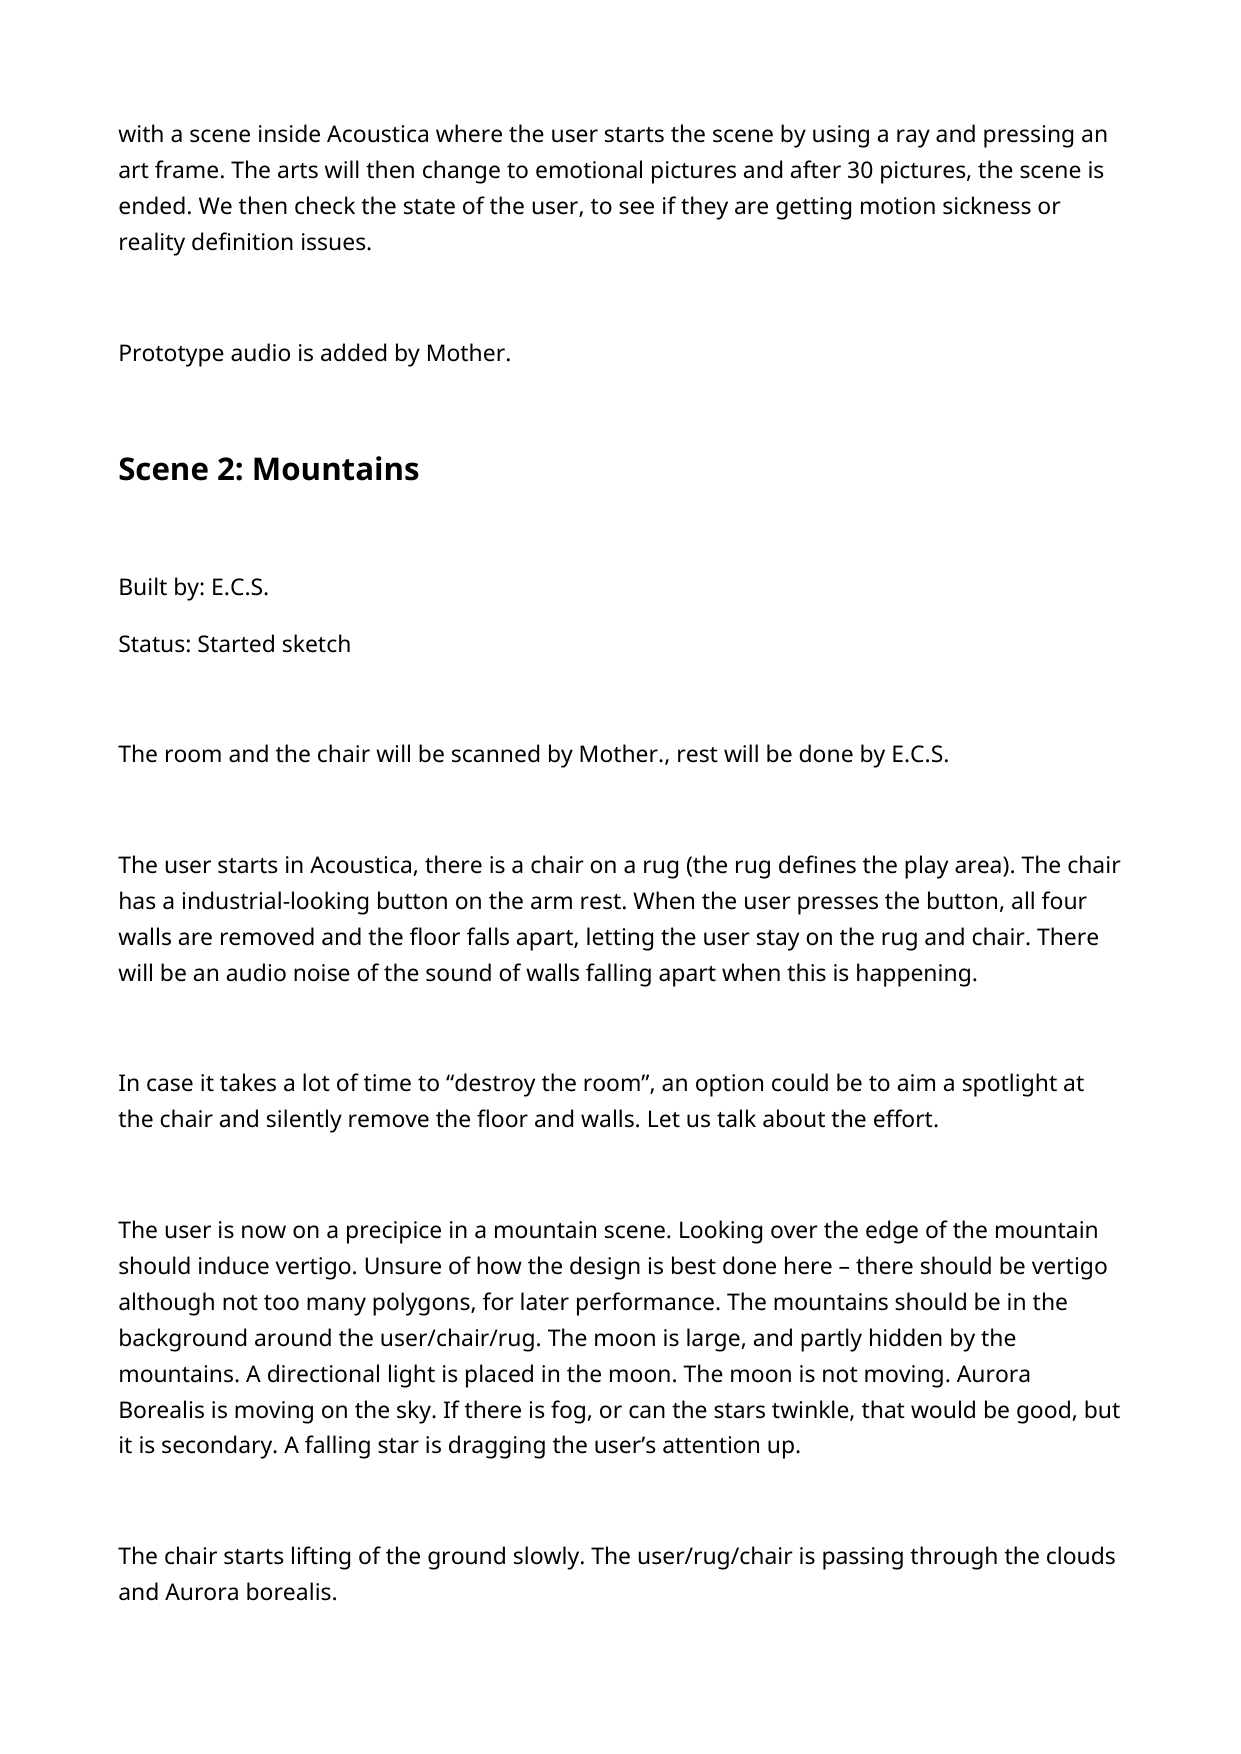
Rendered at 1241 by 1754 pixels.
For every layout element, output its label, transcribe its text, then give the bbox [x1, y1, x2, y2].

text The user is now on a precipice in a mountain scene. Looking over the edge of the mountain should induce vertigo. Unsure of how the design is best done here – there should be vertigo although not too many polygons, for later performance. The mountains should be in the background around the user/chair/rug. The moon is large, and partly hidden by the mountains. A directional light is placed in the moon. The moon is not moving. Aurora Borealis is moving on the sky. If there is fog, or can the stars twinkle, that would be good, but it is secondary. A falling star is dragging the user’s attention up. [118, 1214, 1122, 1461]
text Scene 2: Mountains [118, 447, 1122, 490]
text The user starts in Acoustica, there is a chair on a rug (the rug defines the play area). The chair has a industrial-looking button on the arm rest. When the user presses the button, all four walls are removed and the floor falls apart, letting the user stay on the rug and chair. There will be an audio noise of the sound of walls falling apart when this is happening. [118, 849, 1122, 988]
text The chair starts lifting of the ground slowly. The user/rug/chair is passing through the clouds and Aurora borealis. [118, 1540, 1122, 1607]
text In case it takes a lot of time to “destroy the room”, an option could be to aim a spotlight at the chair and silently remove the floor and walls. Let us talk about the effort. [118, 1067, 1122, 1134]
text Prototype audio is added by Mother. [118, 337, 1122, 368]
text The room and the chair will be scanned by Mother., rest will be done by E.C.S. [118, 738, 1122, 769]
text Status: Started sketch [118, 628, 1122, 659]
text with a scene inside Acoustica where the user starts the scene by using a ray and pressing an art frame. The arts will then change to emotional pictures and after 30 pictures, the scene is ended. We then check the state of the user, to see if they are getting motion sickness or reality definition issues. [118, 118, 1122, 257]
text Built by: E.C.S. [118, 571, 1122, 602]
